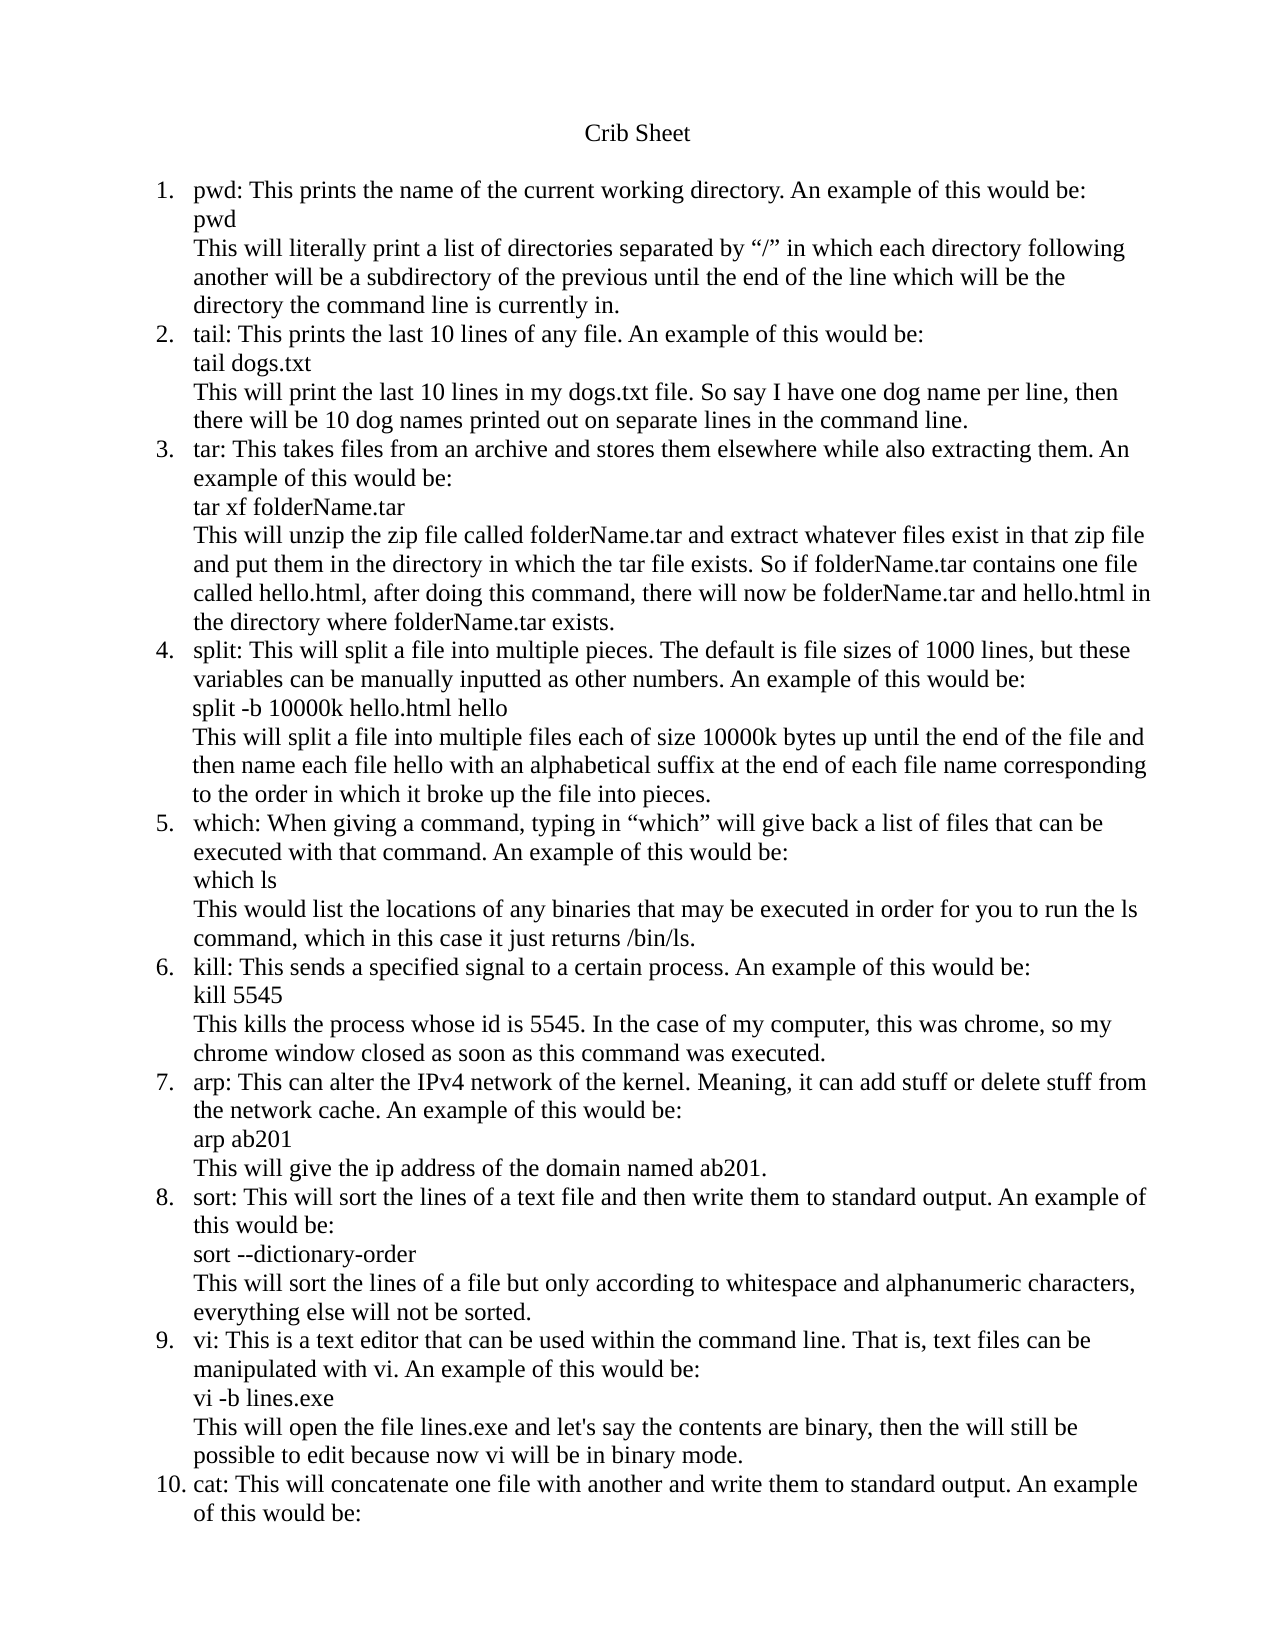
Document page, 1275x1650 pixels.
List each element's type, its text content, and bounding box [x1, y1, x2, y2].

list sort --dictionary-order [156, 1239, 1157, 1268]
text split -b 10000k hello.html hello [118, 693, 1157, 722]
list This will sort the lines of a file but only according to whitespace and alphanumeric characters, everything else will not be sorted. [156, 1268, 1157, 1326]
list kill 5545 [156, 981, 1157, 1009]
list arp ab201 [156, 1124, 1157, 1153]
list tar: This takes files from an archive and stores them elsewhere while also extracting them. An example of this would be: [156, 434, 1157, 492]
list kill: This sends a specified signal to a certain process. An example of this would be: [156, 952, 1157, 981]
list This kills the process whose id is 5545. In the case of my computer, this was chrome, so my chrome window closed as soon as this command was executed. [156, 1009, 1157, 1067]
list This will open the file lines.exe and let's say the contents are binary, then the will still be possible to edit because now vi will be in binary mode. [156, 1412, 1157, 1469]
list split: This will split a file into multiple pieces. The default is file sizes of 1000 lines, but these variables can be manually inputted as other numbers. An example of this would be: [156, 636, 1157, 693]
list tail: This prints the last 10 lines of any file. An example of this would be: [156, 319, 1157, 348]
list vi: This is a text editor that can be used within the command line. That is, text files can be manipulated with vi. An example of this would be: [156, 1326, 1157, 1383]
list This would list the locations of any binaries that may be executed in order for you to run the ls command, which in this case it just returns /bin/ls. [156, 894, 1157, 952]
list This will literally print a list of directories separated by “/” in which each directory following another will be a subdirectory of the previous until the end of the line which will be the directory the command line is currently in. [156, 233, 1157, 319]
list pwd [156, 204, 1157, 233]
list which: When giving a command, typing in “which” will give back a list of files that can be executed with that command. An example of this would be: [156, 808, 1157, 866]
list arp: This can alter the IPv4 network of the kernel. Meaning, it can add stuff or delete stuff from the network cache. An example of this would be: [156, 1067, 1157, 1124]
text This will split a file into multiple files each of size 10000k bytes up until the end of the file and then name each file hello with an alphabetical suffix at the end of each file name corresponding to the order in which it broke up the file into pieces. [118, 722, 1157, 808]
list sort: This will sort the lines of a text file and then write them to standard output. An example of this would be: [156, 1182, 1157, 1239]
list This will print the last 10 lines in my dogs.txt file. So say I have one dog name per line, then there will be 10 dog names printed out on separate lines in the command line. [156, 377, 1157, 434]
list which ls [156, 866, 1157, 894]
list This will give the ip address of the domain named ab201. [156, 1153, 1157, 1182]
list This will unzip the zip file called folderName.tar and extract whatever files exist in that zip file and put them in the directory in which the tar file exists. So if folderName.tar contains one file called hello.html, after doing this command, there will now be folderName.tar and hello.html in the directory where folderName.tar exists. [156, 521, 1157, 636]
list tail dogs.txt [156, 348, 1157, 377]
list tar xf folderName.tar [156, 492, 1157, 521]
text Crib Sheet [118, 118, 1157, 147]
list vi -b lines.exe [156, 1383, 1157, 1412]
list cat: This will concatenate one file with another and write them to standard output. An example of this would be: [156, 1469, 1157, 1527]
list pwd: This prints the name of the current working directory. An example of this would be: [156, 176, 1157, 204]
